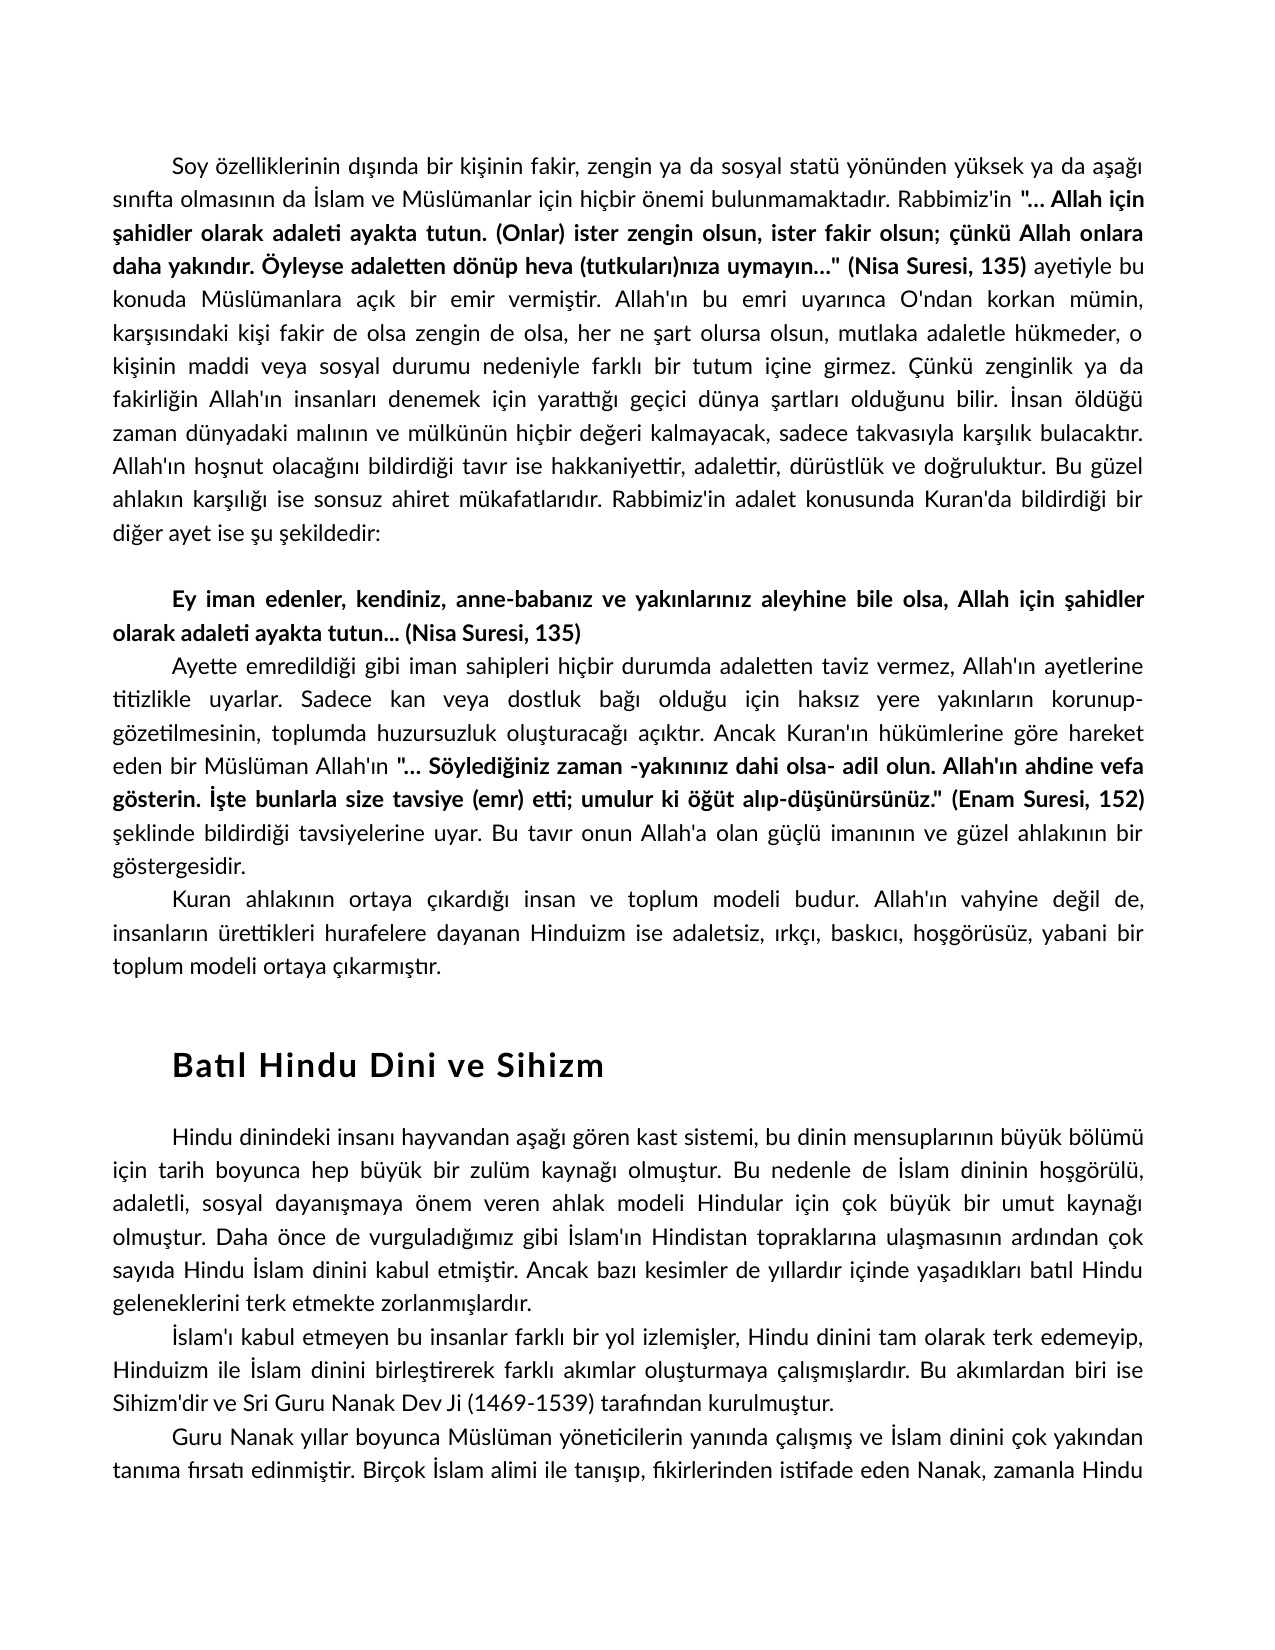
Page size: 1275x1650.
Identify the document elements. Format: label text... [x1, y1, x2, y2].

text Kuran ahlakının ortaya çıkardığı insan ve toplum modeli budur. Allah'ın vahyine değil de, insanların ürettikleri hurafelere dayanan Hinduizm ise adaletsiz, ırkçı, baskıcı, hoşgörüsüz, yabani bir toplum modeli ortaya çıkarmıştır. [112, 881, 1145, 981]
text Ey iman edenler, kendiniz, anne-babanız ve yakınlarınız aleyhine bile olsa, Allah için şahidler olarak adaleti ayakta tutun... (Nisa Suresi, 135) [112, 581, 1145, 648]
text Soy özelliklerinin dışında bir kişinin fakir, zengin ya da sosyal statü yönünden yüksek ya da aşağı sınıfta olmasının da İslam ve Müslümanlar için hiçbir önemi bulunmamaktadır. Rabbimiz'in "… Allah için şahidler olarak adaleti ayakta tutun. (Onlar) ister zengin olsun, ister fakir olsun; çünkü Allah onlara daha yakındır. Öyleyse adaletten dönüp heva (tutkuları)nıza uymayın…" (Nisa Suresi, 135) ayetiyle bu konuda Müslümanlara açık bir emir vermiştir. Allah'ın bu emri uyarınca O'ndan korkan mümin, karşısındaki kişi fakir de olsa zengin de olsa, her ne şart olursa olsun, mutlaka adaletle hükmeder, o kişinin maddi veya sosyal durumu nedeniyle farklı bir tutum içine girmez. Çünkü zenginlik ya da fakirliğin Allah'ın insanları denemek için yarattığı geçici dünya şartları olduğunu bilir. İnsan öldüğü zaman dünyadaki malının ve mülkünün hiçbir değeri kalmayacak, sadece takvasıyla karşılık bulacaktır. Allah'ın hoşnut olacağını bildirdiği tavır ise hakkaniyettir, adalettir, dürüstlük ve doğruluktur. Bu güzel ahlakın karşılığı ise sonsuz ahiret mükafatlarıdır. Rabbimiz'in adalet konusunda Kuran'da bildirdiği bir diğer ayet ise şu şekildedir: [112, 148, 1145, 548]
text Hindu dinindeki insanı hayvandan aşağı gören kast sistemi, bu dinin mensuplarının büyük bölümü için tarih boyunca hep büyük bir zulüm kaynağı olmuştur. Bu nedenle de İslam dininin hoşgörülü, adaletli, sosyal dayanışmaya önem veren ahlak modeli Hindular için çok büyük bir umut kaynağı olmuştur. Daha önce de vurguladığımız gibi İslam'ın Hindistan topraklarına ulaşmasının ardından çok sayıda Hindu İslam dinini kabul etmiştir. Ancak bazı kesimler de yıllardır içinde yaşadıkları batıl Hindu geleneklerini terk etmekte zorlanmışlardır. [112, 1118, 1145, 1318]
text Ayette emredildiği gibi iman sahipleri hiçbir durumda adaletten taviz vermez, Allah'ın ayetlerine titizlikle uyarlar. Sadece kan veya dostluk bağı olduğu için haksız yere yakınların korunup-gözetilmesinin, toplumda huzursuzluk oluşturacağı açıktır. Ancak Kuran'ın hükümlerine göre hareket eden bir Müslüman Allah'ın "… Söylediğiniz zaman -yakınınız dahi olsa- adil olun. Allah'ın ahdine vefa gösterin. İşte bunlarla size tavsiye (emr) etti; umulur ki öğüt alıp-düşünürsünüz." (Enam Suresi, 152) şeklinde bildirdiği tavsiyelerine uyar. Bu tavır onun Allah'a olan güçlü imanının ve güzel ahlakının bir göstergesidir. [112, 648, 1145, 881]
text İslam'ı kabul etmeyen bu insanlar farklı bir yol izlemişler, Hindu dinini tam olarak terk edemeyip, Hinduizm ile İslam dinini birleştirerek farklı akımlar oluşturmaya çalışmışlardır. Bu akımlardan biri ise Sihizm'dir ve Sri Guru Nanak Dev Ji (1469-1539) tarafından kurulmuştur. [112, 1318, 1145, 1418]
text Batıl Hindu Dini ve Sihizm [112, 1048, 1145, 1085]
text Guru Nanak yıllar boyunca Müslüman yöneticilerin yanında çalışmış ve İslam dinini çok yakından tanıma fırsatı edinmiştir. Birçok İslam alimi ile tanışıp, fikirlerinden istifade eden Nanak, zamanla Hindu [112, 1418, 1145, 1485]
